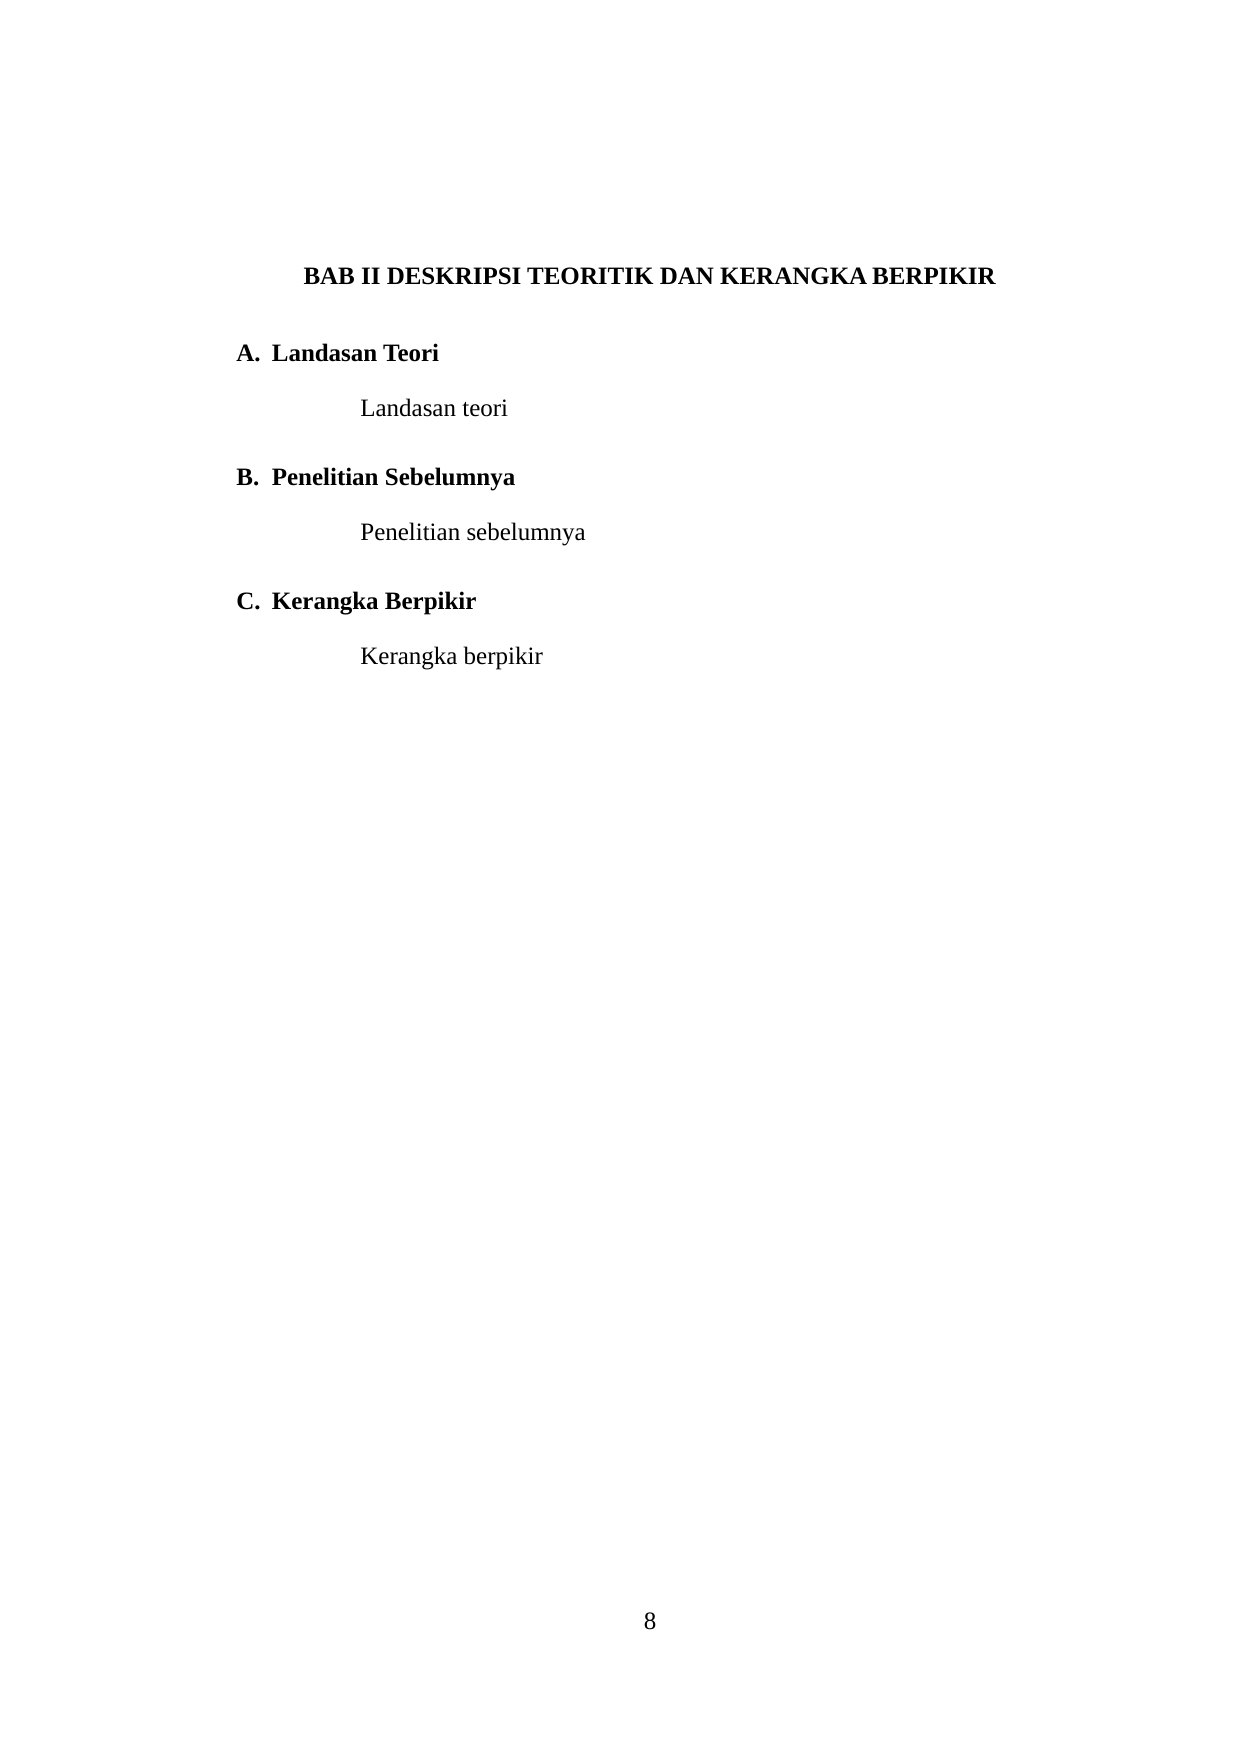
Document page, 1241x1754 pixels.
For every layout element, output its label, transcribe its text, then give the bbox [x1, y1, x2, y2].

subtitle Landasan teori [236, 338, 1063, 366]
subtitle BAB II deskripsi teoritik dan kerangka berpikir [236, 261, 1063, 290]
subtitle penelitian sebelumnya [236, 462, 1063, 491]
text Landasan teori [272, 393, 1063, 422]
subtitle kerangka berpikir [236, 586, 1063, 614]
text Penelitian sebelumnya [272, 517, 1063, 546]
text Kerangka berpikir [272, 641, 1063, 670]
